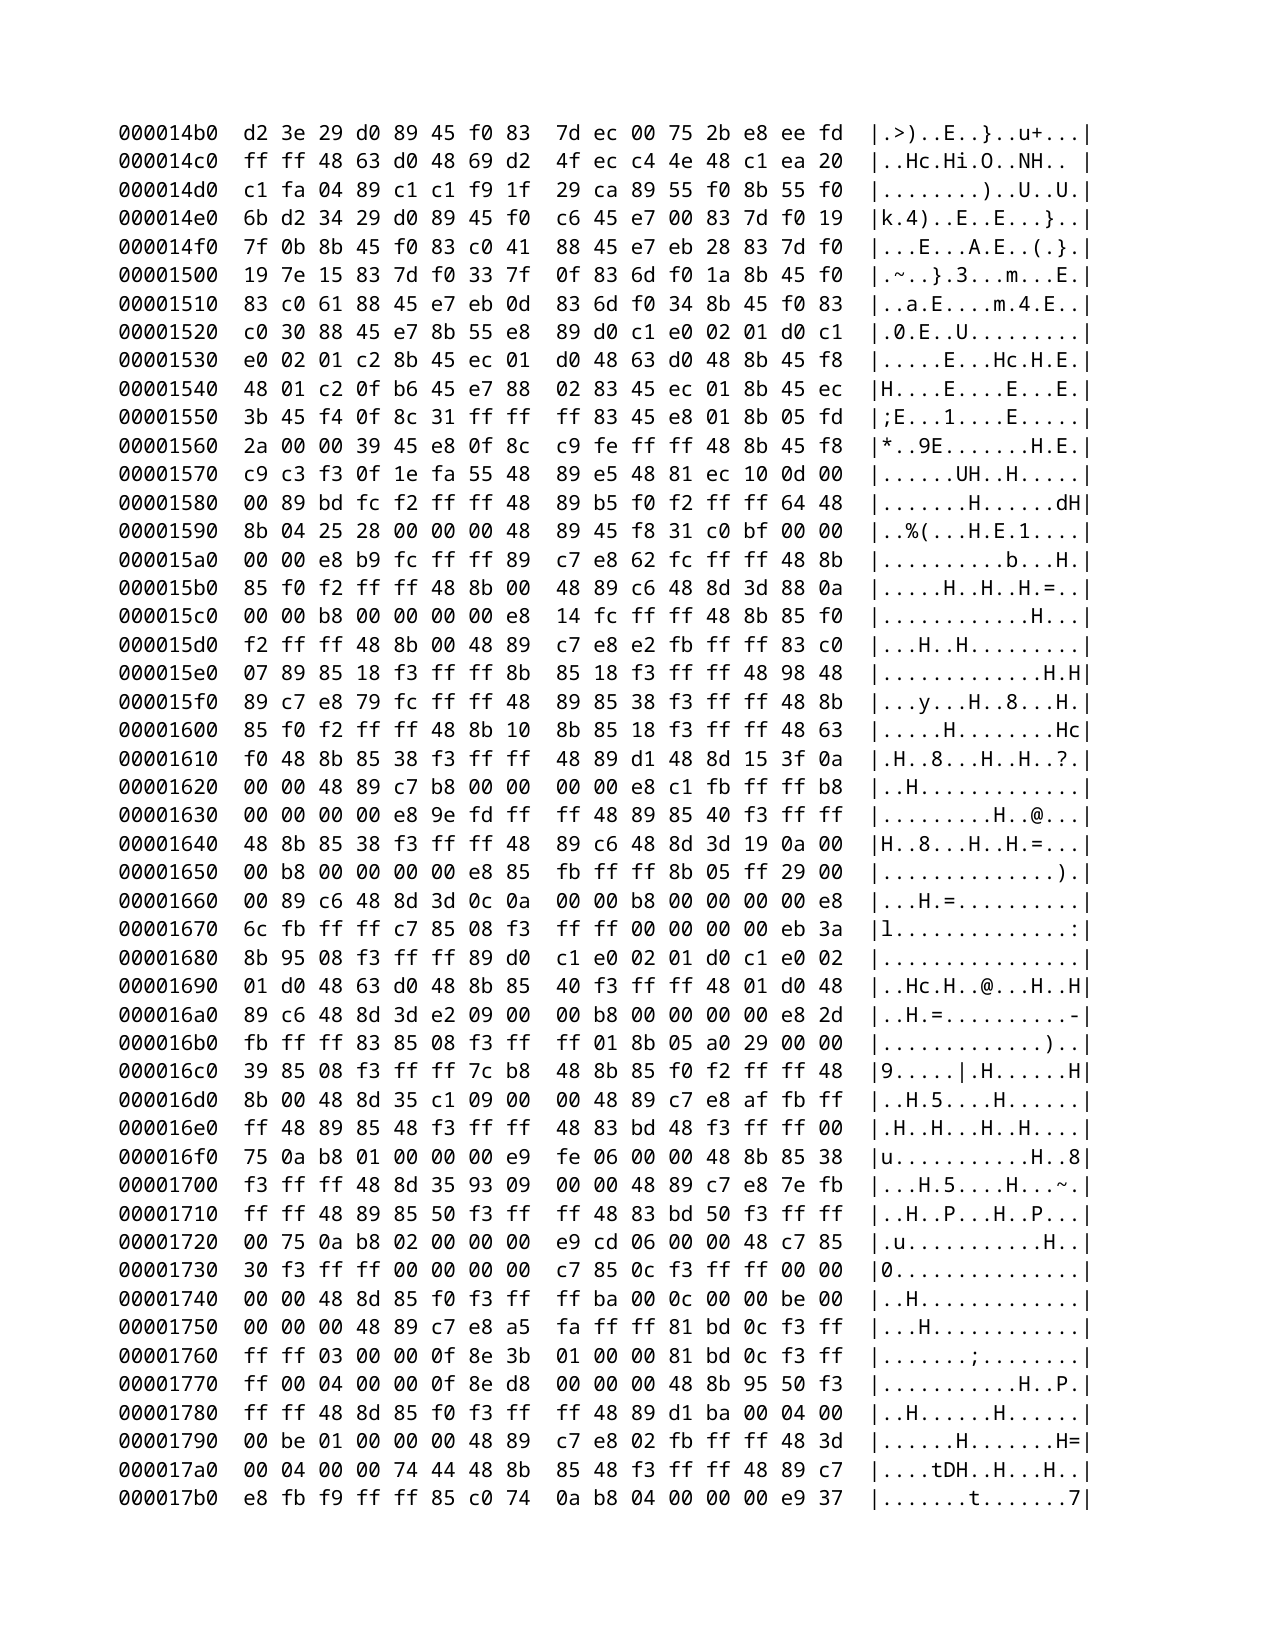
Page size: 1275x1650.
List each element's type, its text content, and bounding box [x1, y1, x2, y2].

text 00001620 00 00 48 89 c7 b8 00 00 00 00 e8 c1 fb ff ff b8 |..H.............| [118, 772, 1157, 801]
text 00001580 00 89 bd fc f2 ff ff 48 89 b5 f0 f2 ff ff 64 48 |.......H......dH| [118, 488, 1157, 516]
text 00001750 00 00 00 48 89 c7 e8 a5 fa ff ff 81 bd 0c f3 ff |...H............| [118, 1312, 1157, 1341]
text 000014f0 7f 0b 8b 45 f0 83 c0 41 88 45 e7 eb 28 83 7d f0 |...E...A.E..(.}.| [118, 232, 1157, 260]
text 00001650 00 b8 00 00 00 00 e8 85 fb ff ff 8b 05 ff 29 00 |..............).| [118, 857, 1157, 886]
text 00001770 ff 00 04 00 00 0f 8e d8 00 00 00 48 8b 95 50 f3 |...........H..P.| [118, 1369, 1157, 1398]
text 000016a0 89 c6 48 8d 3d e2 09 00 00 b8 00 00 00 00 e8 2d |..H.=..........-| [118, 1000, 1157, 1028]
text 000016d0 8b 00 48 8d 35 c1 09 00 00 48 89 c7 e8 af fb ff |..H.5....H......| [118, 1085, 1157, 1113]
text 000015e0 07 89 85 18 f3 ff ff 8b 85 18 f3 ff ff 48 98 48 |.............H.H| [118, 658, 1157, 687]
text 00001550 3b 45 f4 0f 8c 31 ff ff ff 83 45 e8 01 8b 05 fd |;E...1....E.....| [118, 402, 1157, 431]
text 00001790 00 be 01 00 00 00 48 89 c7 e8 02 fb ff ff 48 3d |......H.......H=| [118, 1426, 1157, 1455]
text 000016f0 75 0a b8 01 00 00 00 e9 fe 06 00 00 48 8b 85 38 |u...........H..8| [118, 1142, 1157, 1170]
text 000014b0 d2 3e 29 d0 89 45 f0 83 7d ec 00 75 2b e8 ee fd |.>)..E..}..u+...| [118, 118, 1157, 147]
text 00001780 ff ff 48 8d 85 f0 f3 ff ff 48 89 d1 ba 00 04 00 |..H......H......| [118, 1398, 1157, 1426]
text 00001630 00 00 00 00 e8 9e fd ff ff 48 89 85 40 f3 ff ff |.........H..@...| [118, 801, 1157, 829]
text 000015f0 89 c7 e8 79 fc ff ff 48 89 85 38 f3 ff ff 48 8b |...y...H..8...H.| [118, 687, 1157, 715]
text 00001730 30 f3 ff ff 00 00 00 00 c7 85 0c f3 ff ff 00 00 |0...............| [118, 1256, 1157, 1284]
text 00001510 83 c0 61 88 45 e7 eb 0d 83 6d f0 34 8b 45 f0 83 |..a.E....m.4.E..| [118, 289, 1157, 317]
text 000016b0 fb ff ff 83 85 08 f3 ff ff 01 8b 05 a0 29 00 00 |.............)..| [118, 1028, 1157, 1057]
text 000014e0 6b d2 34 29 d0 89 45 f0 c6 45 e7 00 83 7d f0 19 |k.4)..E..E...}..| [118, 203, 1157, 232]
text 000016e0 ff 48 89 85 48 f3 ff ff 48 83 bd 48 f3 ff ff 00 |.H..H...H..H....| [118, 1113, 1157, 1142]
text 00001500 19 7e 15 83 7d f0 33 7f 0f 83 6d f0 1a 8b 45 f0 |.~..}.3...m...E.| [118, 260, 1157, 289]
text 00001670 6c fb ff ff c7 85 08 f3 ff ff 00 00 00 00 eb 3a |l..............:| [118, 914, 1157, 943]
text 00001660 00 89 c6 48 8d 3d 0c 0a 00 00 b8 00 00 00 00 e8 |...H.=..........| [118, 886, 1157, 914]
text 00001690 01 d0 48 63 d0 48 8b 85 40 f3 ff ff 48 01 d0 48 |..Hc.H..@...H..H| [118, 971, 1157, 1000]
text 00001600 85 f0 f2 ff ff 48 8b 10 8b 85 18 f3 ff ff 48 63 |.....H........Hc| [118, 715, 1157, 744]
text 00001520 c0 30 88 45 e7 8b 55 e8 89 d0 c1 e0 02 01 d0 c1 |.0.E..U.........| [118, 317, 1157, 346]
text 00001610 f0 48 8b 85 38 f3 ff ff 48 89 d1 48 8d 15 3f 0a |.H..8...H..H..?.| [118, 744, 1157, 772]
text 00001530 e0 02 01 c2 8b 45 ec 01 d0 48 63 d0 48 8b 45 f8 |.....E...Hc.H.E.| [118, 346, 1157, 374]
text 000015b0 85 f0 f2 ff ff 48 8b 00 48 89 c6 48 8d 3d 88 0a |.....H..H..H.=..| [118, 573, 1157, 602]
text 00001590 8b 04 25 28 00 00 00 48 89 45 f8 31 c0 bf 00 00 |..%(...H.E.1....| [118, 516, 1157, 545]
text 00001740 00 00 48 8d 85 f0 f3 ff ff ba 00 0c 00 00 be 00 |..H.............| [118, 1284, 1157, 1312]
text 00001540 48 01 c2 0f b6 45 e7 88 02 83 45 ec 01 8b 45 ec |H....E....E...E.| [118, 374, 1157, 402]
text 00001720 00 75 0a b8 02 00 00 00 e9 cd 06 00 00 48 c7 85 |.u...........H..| [118, 1227, 1157, 1256]
text 000015a0 00 00 e8 b9 fc ff ff 89 c7 e8 62 fc ff ff 48 8b |..........b...H.| [118, 545, 1157, 573]
text 000015d0 f2 ff ff 48 8b 00 48 89 c7 e8 e2 fb ff ff 83 c0 |...H..H.........| [118, 630, 1157, 658]
text 000017b0 e8 fb f9 ff ff 85 c0 74 0a b8 04 00 00 00 e9 37 |.......t.......7| [118, 1483, 1157, 1512]
text 000014d0 c1 fa 04 89 c1 c1 f9 1f 29 ca 89 55 f0 8b 55 f0 |........)..U..U.| [118, 175, 1157, 203]
text 000014c0 ff ff 48 63 d0 48 69 d2 4f ec c4 4e 48 c1 ea 20 |..Hc.Hi.O..NH.. | [118, 147, 1157, 175]
text 00001560 2a 00 00 39 45 e8 0f 8c c9 fe ff ff 48 8b 45 f8 |*..9E.......H.E.| [118, 431, 1157, 459]
text 000016c0 39 85 08 f3 ff ff 7c b8 48 8b 85 f0 f2 ff ff 48 |9.....|.H......H| [118, 1057, 1157, 1085]
text 000017a0 00 04 00 00 74 44 48 8b 85 48 f3 ff ff 48 89 c7 |....tDH..H...H..| [118, 1455, 1157, 1483]
text 00001760 ff ff 03 00 00 0f 8e 3b 01 00 00 81 bd 0c f3 ff |.......;........| [118, 1341, 1157, 1369]
text 00001680 8b 95 08 f3 ff ff 89 d0 c1 e0 02 01 d0 c1 e0 02 |................| [118, 943, 1157, 971]
text 00001640 48 8b 85 38 f3 ff ff 48 89 c6 48 8d 3d 19 0a 00 |H..8...H..H.=...| [118, 829, 1157, 857]
text 00001570 c9 c3 f3 0f 1e fa 55 48 89 e5 48 81 ec 10 0d 00 |......UH..H.....| [118, 459, 1157, 488]
text 00001700 f3 ff ff 48 8d 35 93 09 00 00 48 89 c7 e8 7e fb |...H.5....H...~.| [118, 1170, 1157, 1199]
text 000015c0 00 00 b8 00 00 00 00 e8 14 fc ff ff 48 8b 85 f0 |............H...| [118, 602, 1157, 630]
text 00001710 ff ff 48 89 85 50 f3 ff ff 48 83 bd 50 f3 ff ff |..H..P...H..P...| [118, 1199, 1157, 1227]
